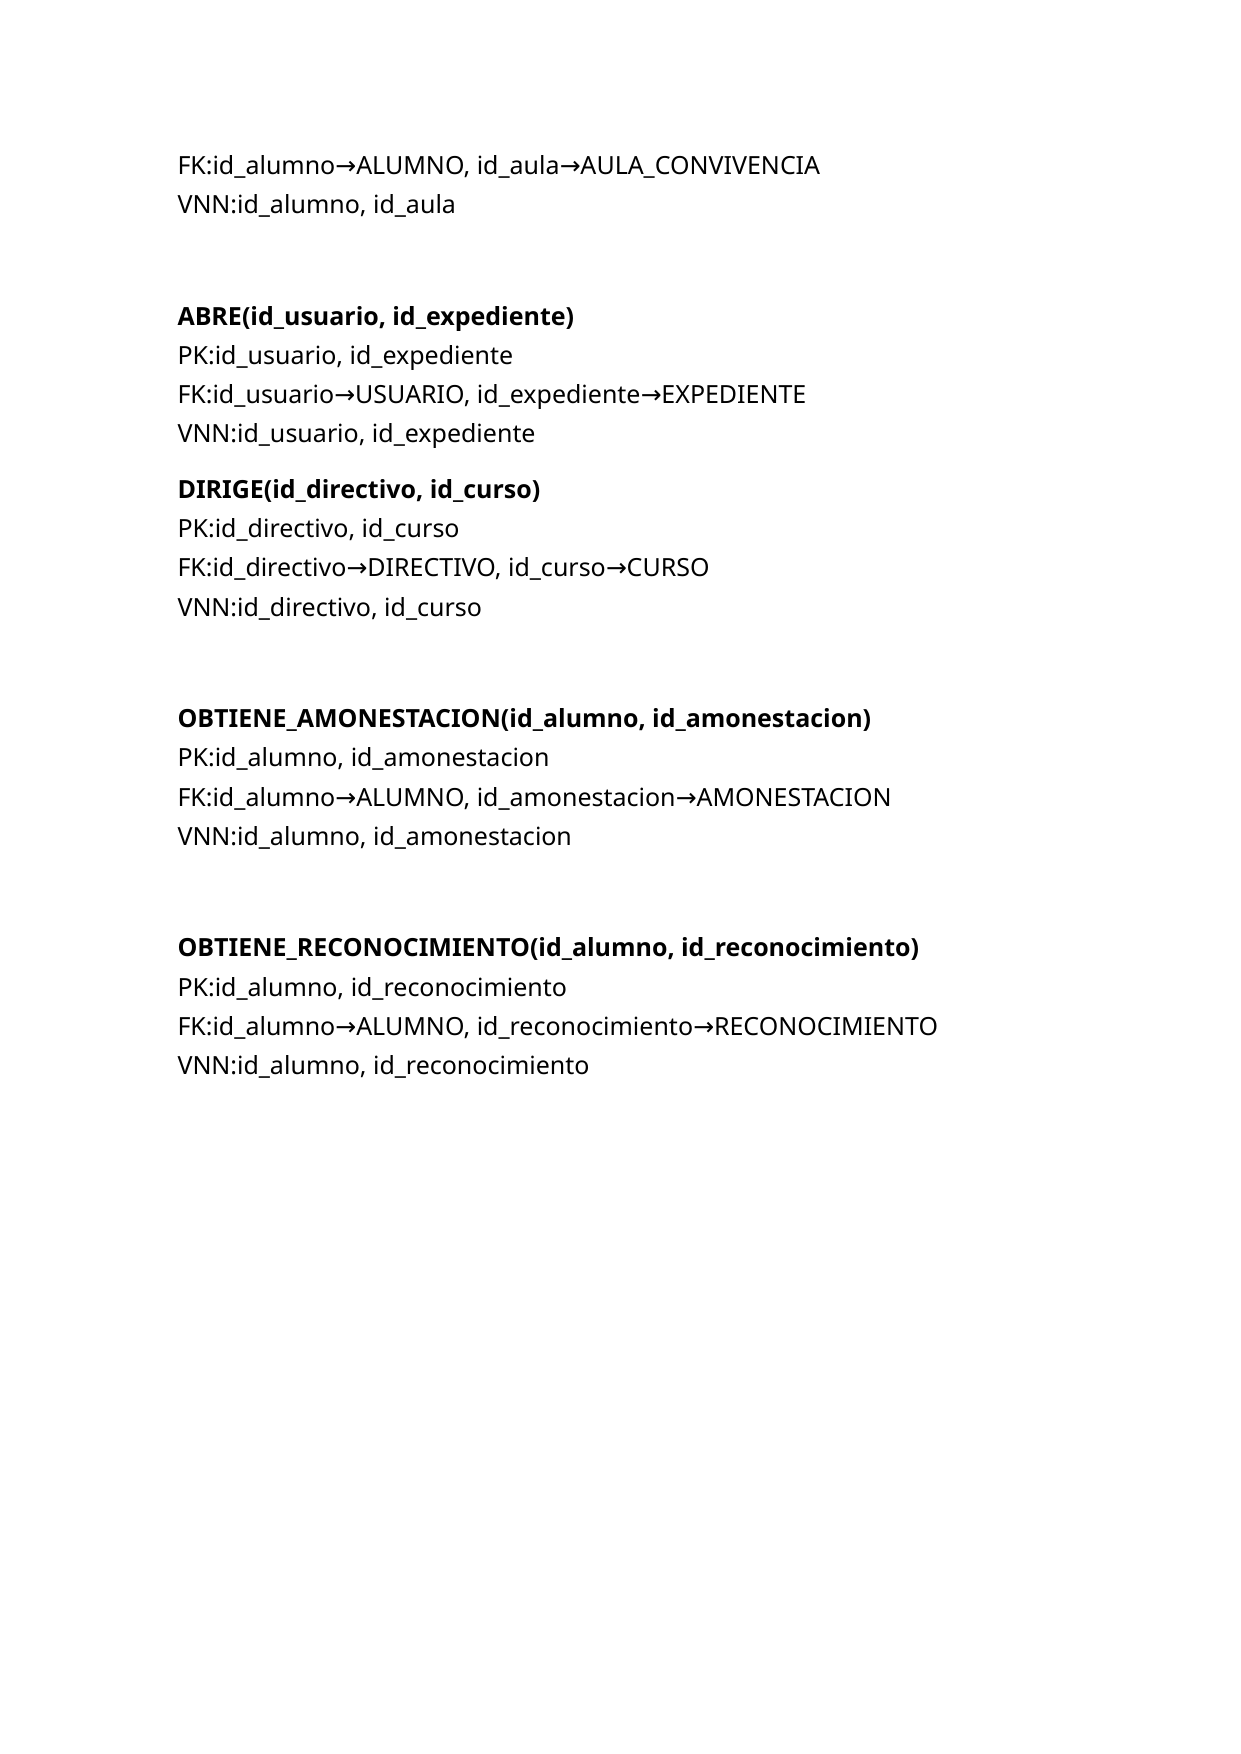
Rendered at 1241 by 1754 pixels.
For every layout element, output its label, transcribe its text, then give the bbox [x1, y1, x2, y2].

text DIRIGE(id_directivo, id_curso) PK:id_directivo, id_curso FK:id_directivo→DIRECTIVO, id_curso→CURSO VNN:id_directivo, id_curso [177, 472, 1063, 623]
text OBTIENE_AMONESTACION(id_alumno, id_amonestacion) PK:id_alumno, id_amonestacion FK:id_alumno→ALUMNO, id_amonestacion→AMONESTACION VNN:id_alumno, id_amonestacion [177, 701, 1063, 852]
text FK:id_alumno→ALUMNO, id_aula→AULA_CONVIVENCIA VNN:id_alumno, id_aula [177, 148, 1063, 221]
text OBTIENE_RECONOCIMIENTO(id_alumno, id_reconocimiento) PK:id_alumno, id_reconocimiento FK:id_alumno→ALUMNO, id_reconocimiento→RECONOCIMIENTO VNN:id_alumno, id_reconocimiento [177, 930, 1063, 1082]
text ABRE(id_usuario, id_expediente) PK:id_usuario, id_expediente FK:id_usuario→USUARIO, id_expediente→EXPEDIENTE VNN:id_usuario, id_expediente [177, 298, 1063, 450]
